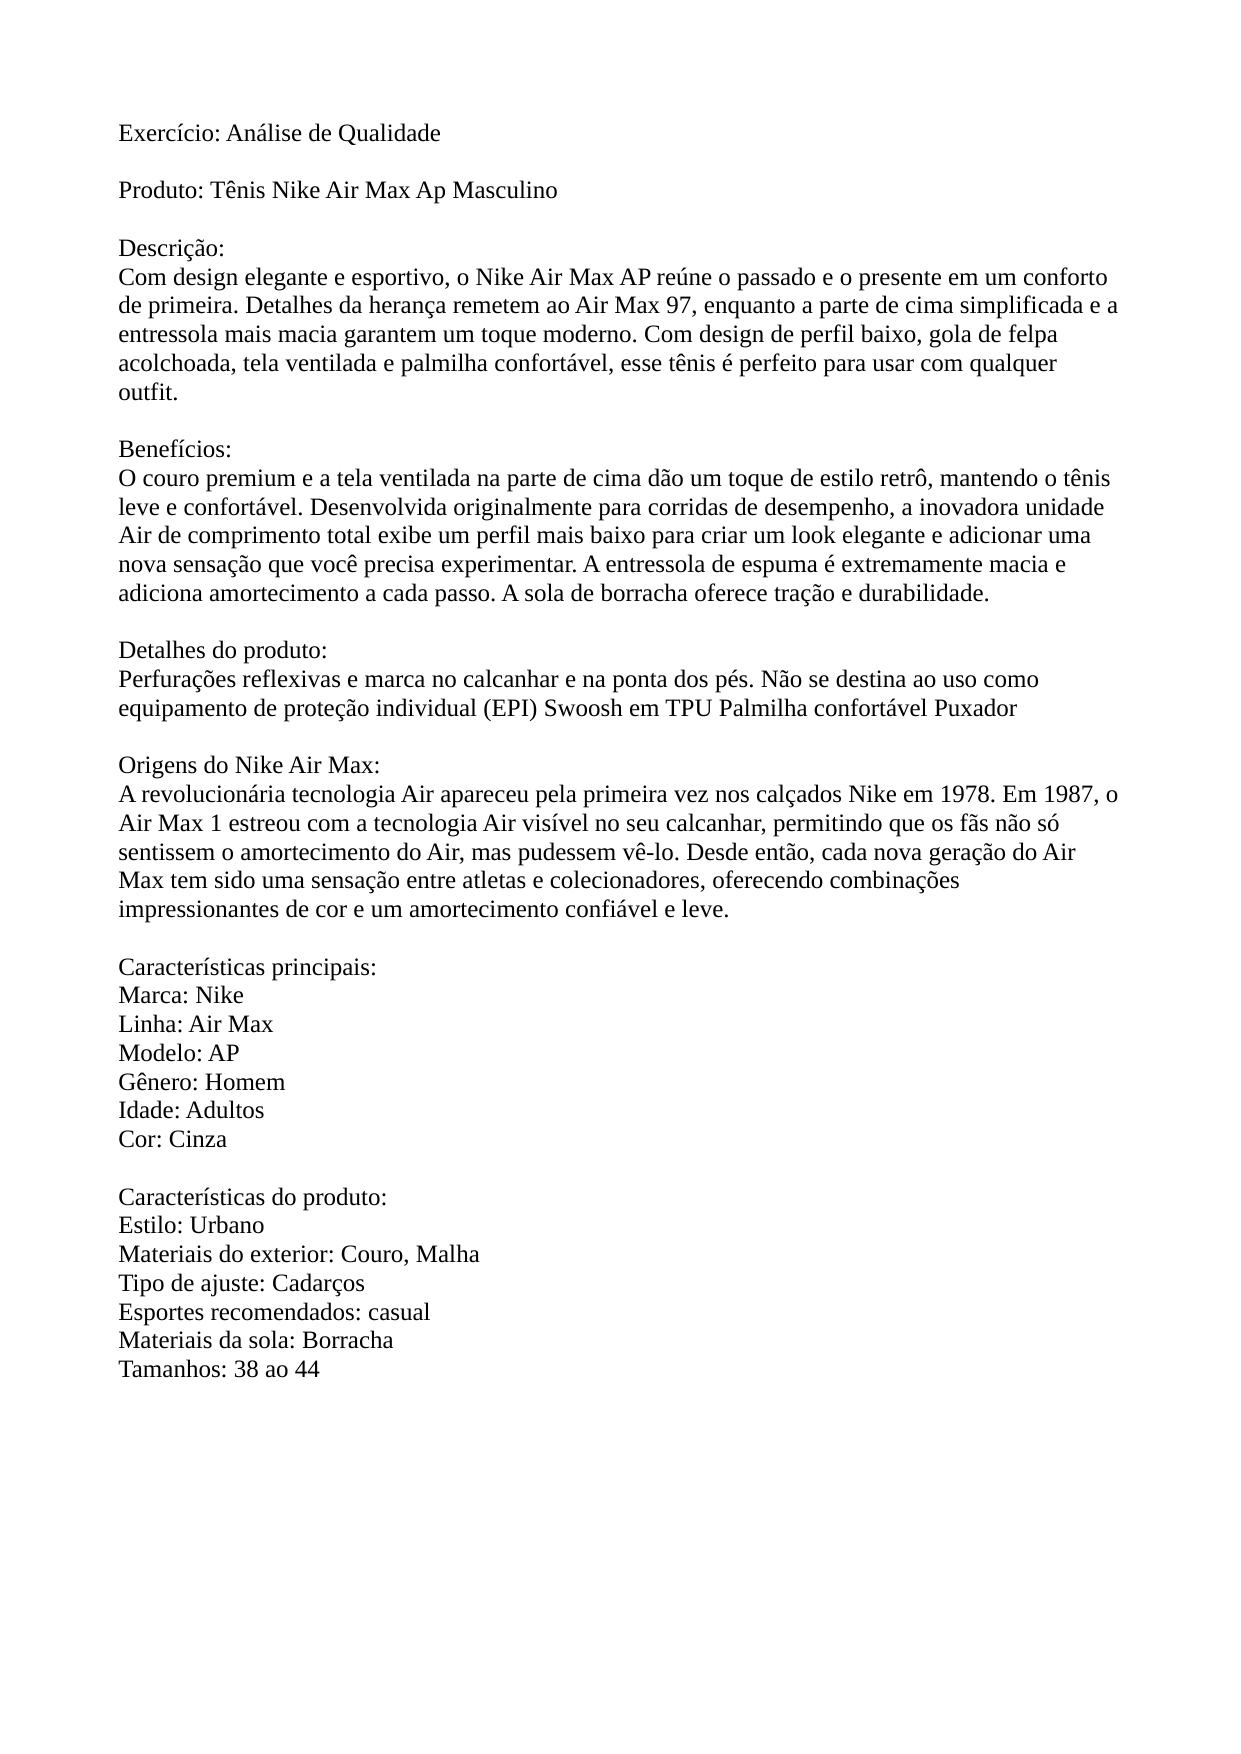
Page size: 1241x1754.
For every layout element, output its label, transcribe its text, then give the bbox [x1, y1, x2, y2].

text Tamanhos: 38 ao 44 [118, 1354, 1122, 1383]
text Marca: Nike [118, 981, 1122, 1009]
text Características do produto: [118, 1182, 1122, 1211]
text Modelo: AP [118, 1038, 1122, 1067]
text Tipo de ajuste: Cadarços [118, 1268, 1122, 1297]
text Descrição: [118, 233, 1122, 262]
text Idade: Adultos [118, 1096, 1122, 1124]
text Estilo: Urbano [118, 1211, 1122, 1239]
text Esportes recomendados: casual [118, 1297, 1122, 1326]
text Exercício: Análise de Qualidade [118, 118, 1122, 147]
text Com design elegante e esportivo, o Nike Air Max AP reúne o passado e o presente em um conforto de primeira. Detalhes da herança remetem ao Air Max 97, enquanto a parte de cima simplificada e a entressola mais macia garantem um toque moderno. Com design de perfil baixo, gola de felpa acolchoada, tela ventilada e palmilha confortável, esse tênis é perfeito para usar com qualquer outfit. [118, 262, 1122, 406]
text O couro premium e a tela ventilada na parte de cima dão um toque de estilo retrô, mantendo o tênis leve e confortável. Desenvolvida originalmente para corridas de desempenho, a inovadora unidade Air de comprimento total exibe um perfil mais baixo para criar um look elegante e adicionar uma nova sensação que você precisa experimentar. A entressola de espuma é extremamente macia e adiciona amortecimento a cada passo. A sola de borracha oferece tração e durabilidade. [118, 463, 1122, 607]
text Benefícios: [118, 434, 1122, 463]
text Linha: Air Max [118, 1009, 1122, 1038]
text Características principais: [118, 952, 1122, 981]
text Produto: Tênis Nike Air Max Ap Masculino [118, 176, 1122, 204]
text A revolucionária tecnologia Air apareceu pela primeira vez nos calçados Nike em 1978. Em 1987, o Air Max 1 estreou com a tecnologia Air visível no seu calcanhar, permitindo que os fãs não só sentissem o amortecimento do Air, mas pudessem vê-lo. Desde então, cada nova geração do Air Max tem sido uma sensação entre atletas e colecionadores, oferecendo combinações impressionantes de cor e um amortecimento confiável e leve. [118, 779, 1122, 923]
text Cor: Cinza [118, 1124, 1122, 1153]
text Materiais do exterior: Couro, Malha [118, 1239, 1122, 1268]
text Origens do Nike Air Max: [118, 751, 1122, 779]
text Gênero: Homem [118, 1067, 1122, 1096]
text Materiais da sola: Borracha [118, 1326, 1122, 1354]
text Perfurações reflexivas e marca no calcanhar e na ponta dos pés. Não se destina ao uso como equipamento de proteção individual (EPI) Swoosh em TPU Palmilha confortável Puxador [118, 664, 1122, 722]
text Detalhes do produto: [118, 636, 1122, 664]
